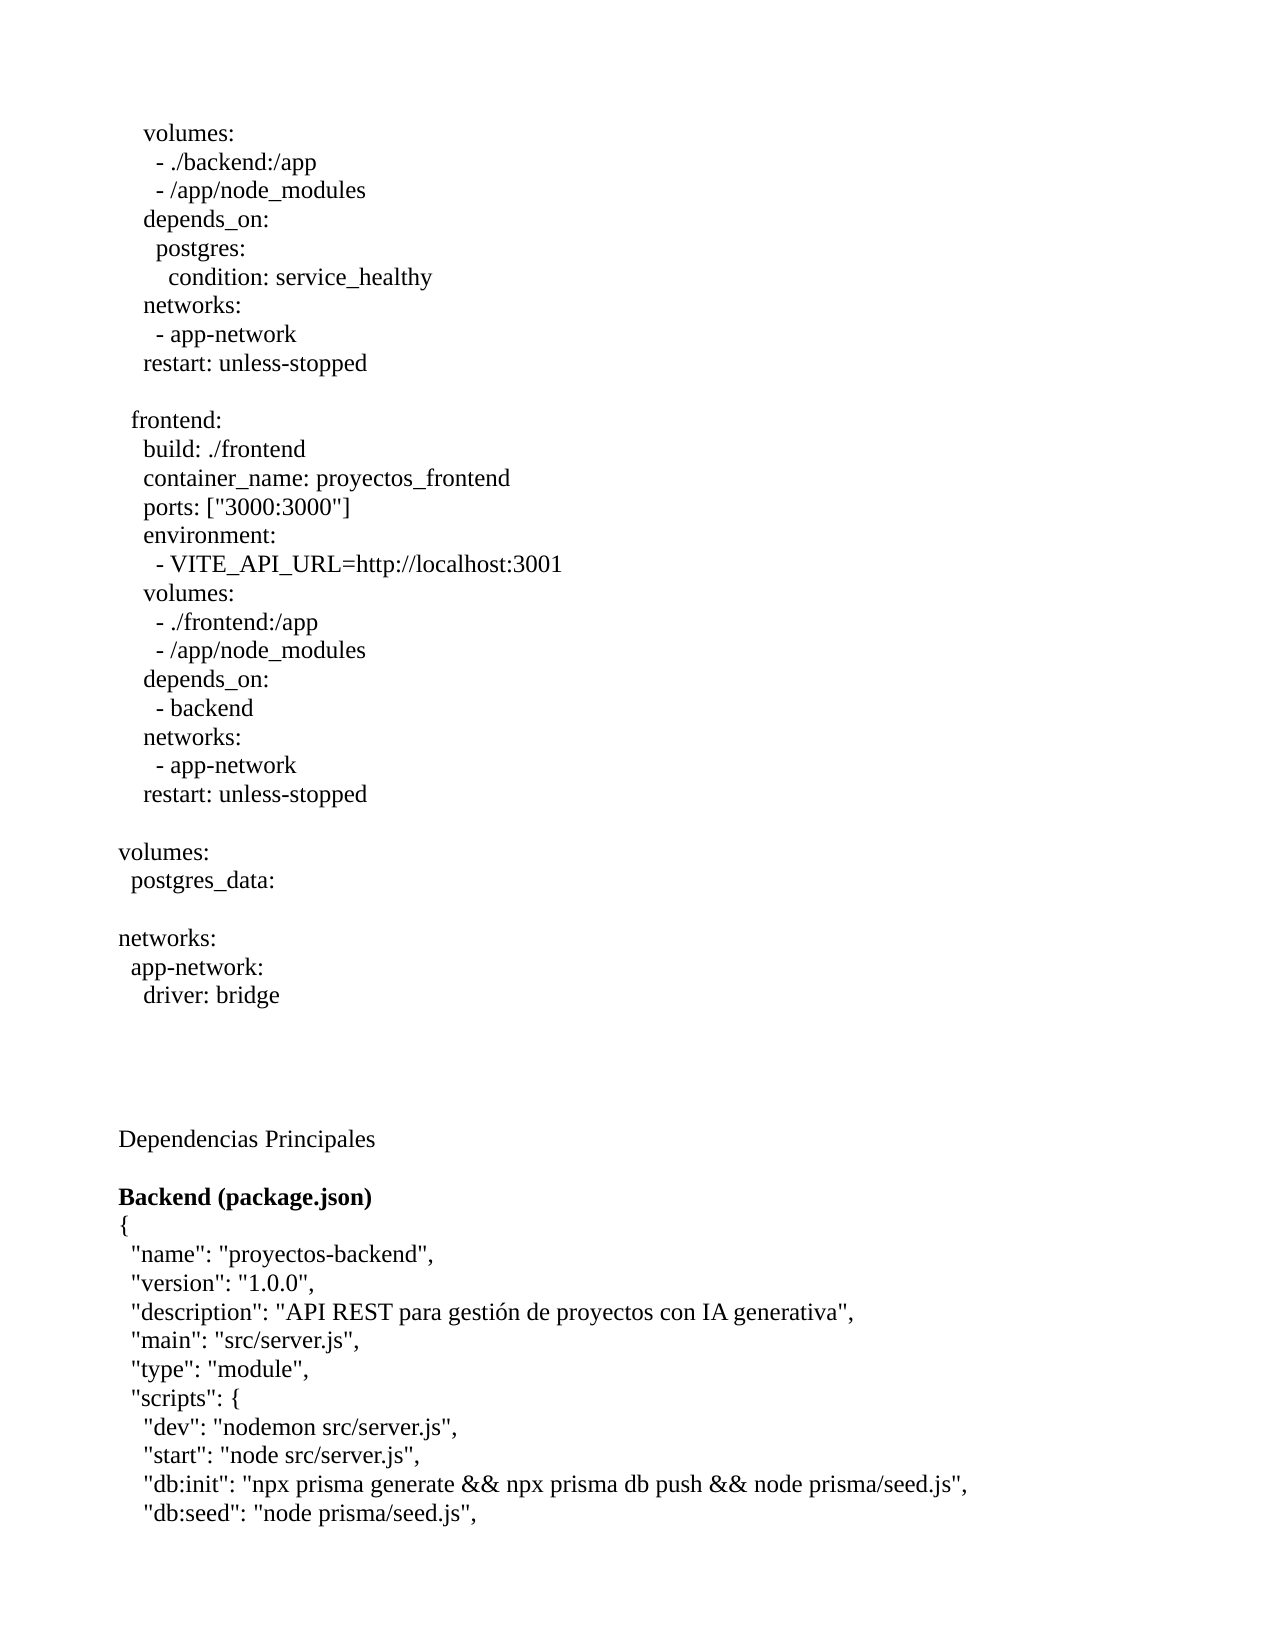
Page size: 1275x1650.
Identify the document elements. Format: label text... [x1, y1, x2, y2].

text - backend [118, 693, 1157, 722]
text - ./frontend:/app [118, 607, 1157, 636]
text "name": "proyectos-backend", [118, 1239, 1157, 1268]
text - ./backend:/app [118, 147, 1157, 176]
text networks: [118, 923, 1157, 952]
text networks: [118, 291, 1157, 319]
text volumes: [118, 118, 1157, 147]
text depends_on: [118, 204, 1157, 233]
text - /app/node_modules [118, 636, 1157, 664]
text "scripts": { [118, 1383, 1157, 1412]
text frontend: [118, 406, 1157, 434]
text Dependencias Principales [118, 1124, 1157, 1153]
text environment: [118, 521, 1157, 549]
text volumes: [118, 837, 1157, 866]
text ports: ["3000:3000"] [118, 492, 1157, 521]
text - /app/node_modules [118, 176, 1157, 204]
text "db:init": "npx prisma generate && npx prisma db push && node prisma/seed.js", [118, 1469, 1157, 1498]
text restart: unless-stopped [118, 779, 1157, 808]
text "description": "API REST para gestión de proyectos con IA generativa", [118, 1297, 1157, 1326]
text condition: service_healthy [118, 262, 1157, 291]
text container_name: proyectos_frontend [118, 463, 1157, 492]
text driver: bridge [118, 981, 1157, 1009]
text build: ./frontend [118, 434, 1157, 463]
text volumes: [118, 578, 1157, 607]
text "type": "module", [118, 1354, 1157, 1383]
text Backend (package.json) [118, 1182, 1157, 1211]
text networks: [118, 722, 1157, 751]
text postgres: [118, 233, 1157, 262]
text "db:seed": "node prisma/seed.js", [118, 1498, 1157, 1527]
text "version": "1.0.0", [118, 1268, 1157, 1297]
text restart: unless-stopped [118, 348, 1157, 377]
text app-network: [118, 952, 1157, 981]
text postgres_data: [118, 866, 1157, 894]
text - app-network [118, 319, 1157, 348]
text { [118, 1211, 1157, 1239]
text - VITE_API_URL=http://localhost:3001 [118, 549, 1157, 578]
text - app-network [118, 751, 1157, 779]
text "main": "src/server.js", [118, 1326, 1157, 1354]
text "start": "node src/server.js", [118, 1441, 1157, 1469]
text "dev": "nodemon src/server.js", [118, 1412, 1157, 1441]
text depends_on: [118, 664, 1157, 693]
